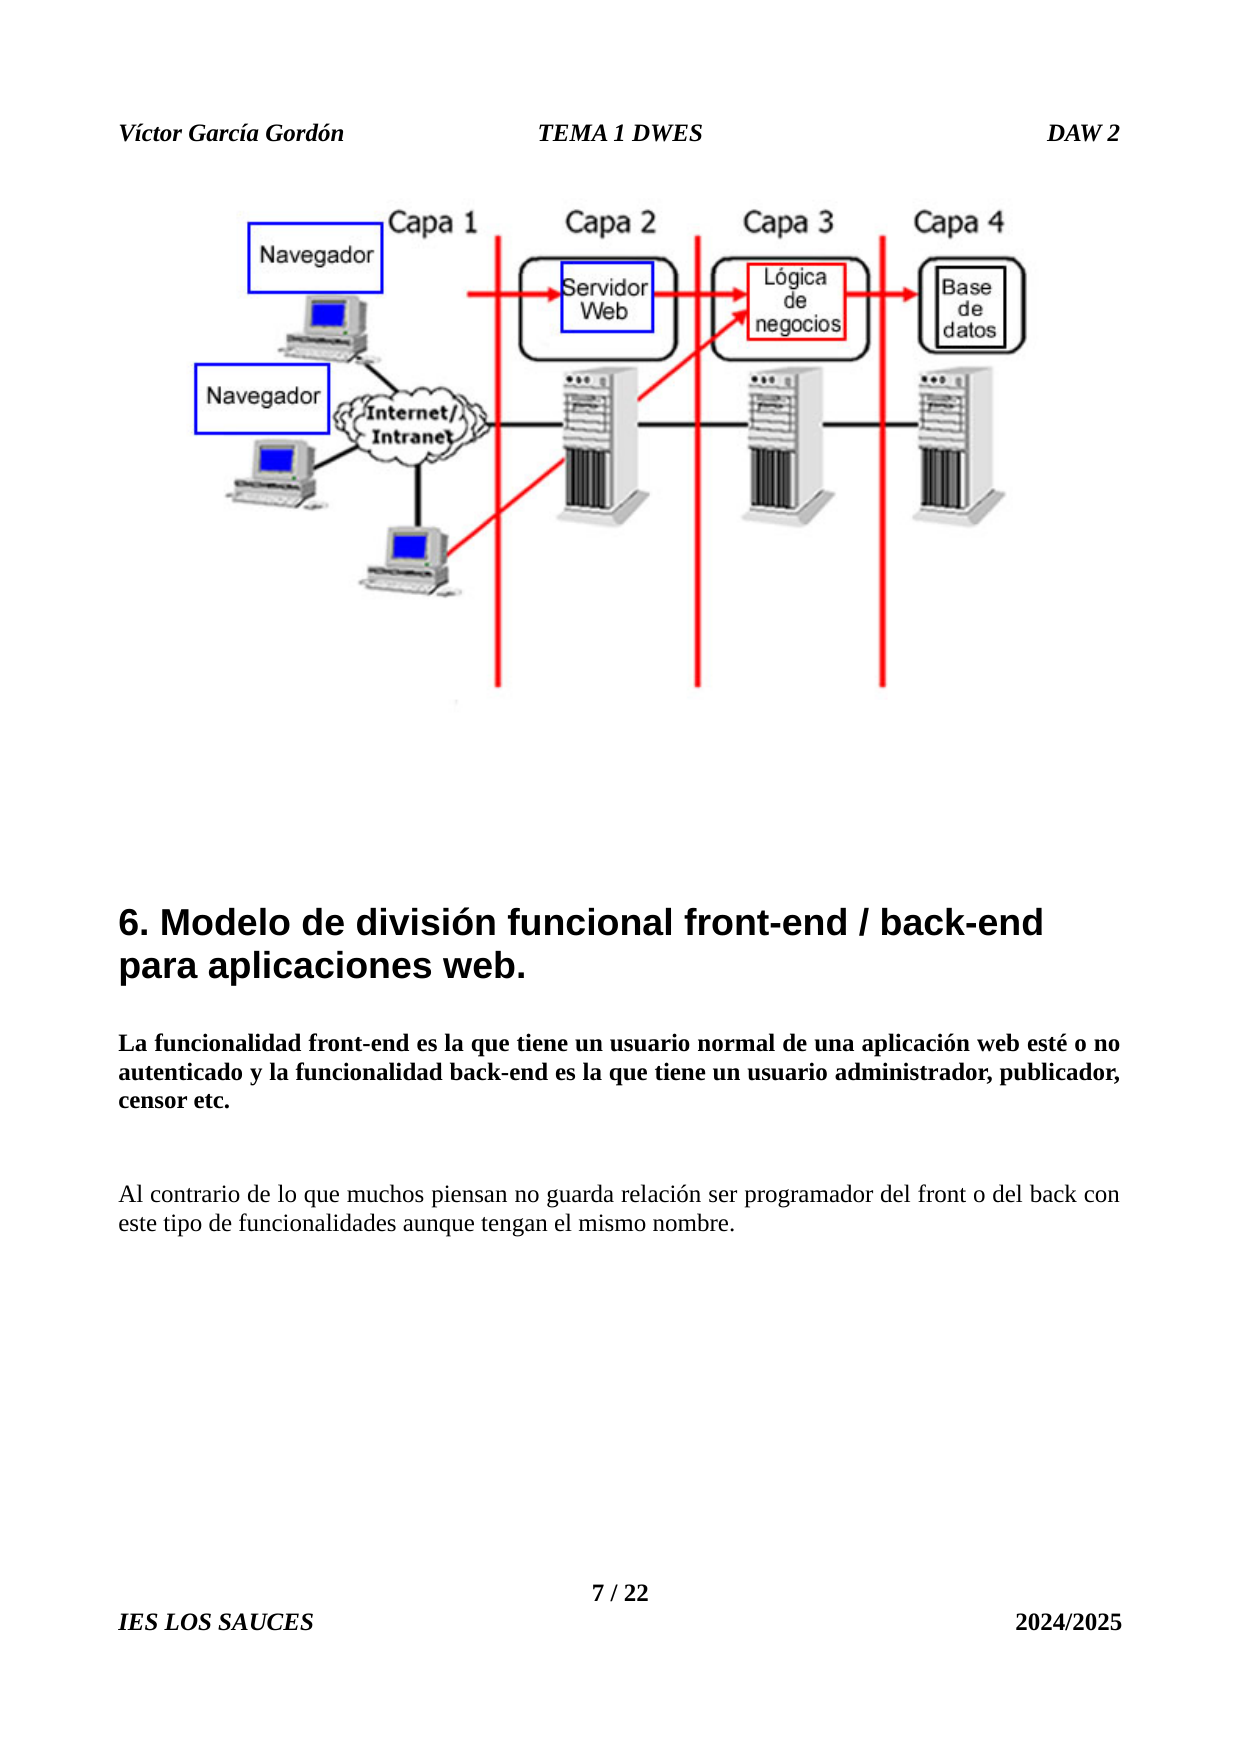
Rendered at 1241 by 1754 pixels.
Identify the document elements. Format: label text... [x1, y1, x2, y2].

picture [168, 176, 1072, 713]
subtitle 6. Modelo de división funcional front-end / back-end para aplicaciones web. [118, 900, 1122, 987]
text La funcionalidad front-end es la que tiene un usuario normal de una aplicación web esté o no autenticado y la funcionalidad back-end es la que tiene un usuario administrador, publicador, censor etc. [118, 1028, 1122, 1114]
text Al contrario de lo que muchos piensan no guarda relación ser programador del front o del back con este tipo de funcionalidades aunque tengan el mismo nombre. [118, 1179, 1122, 1236]
